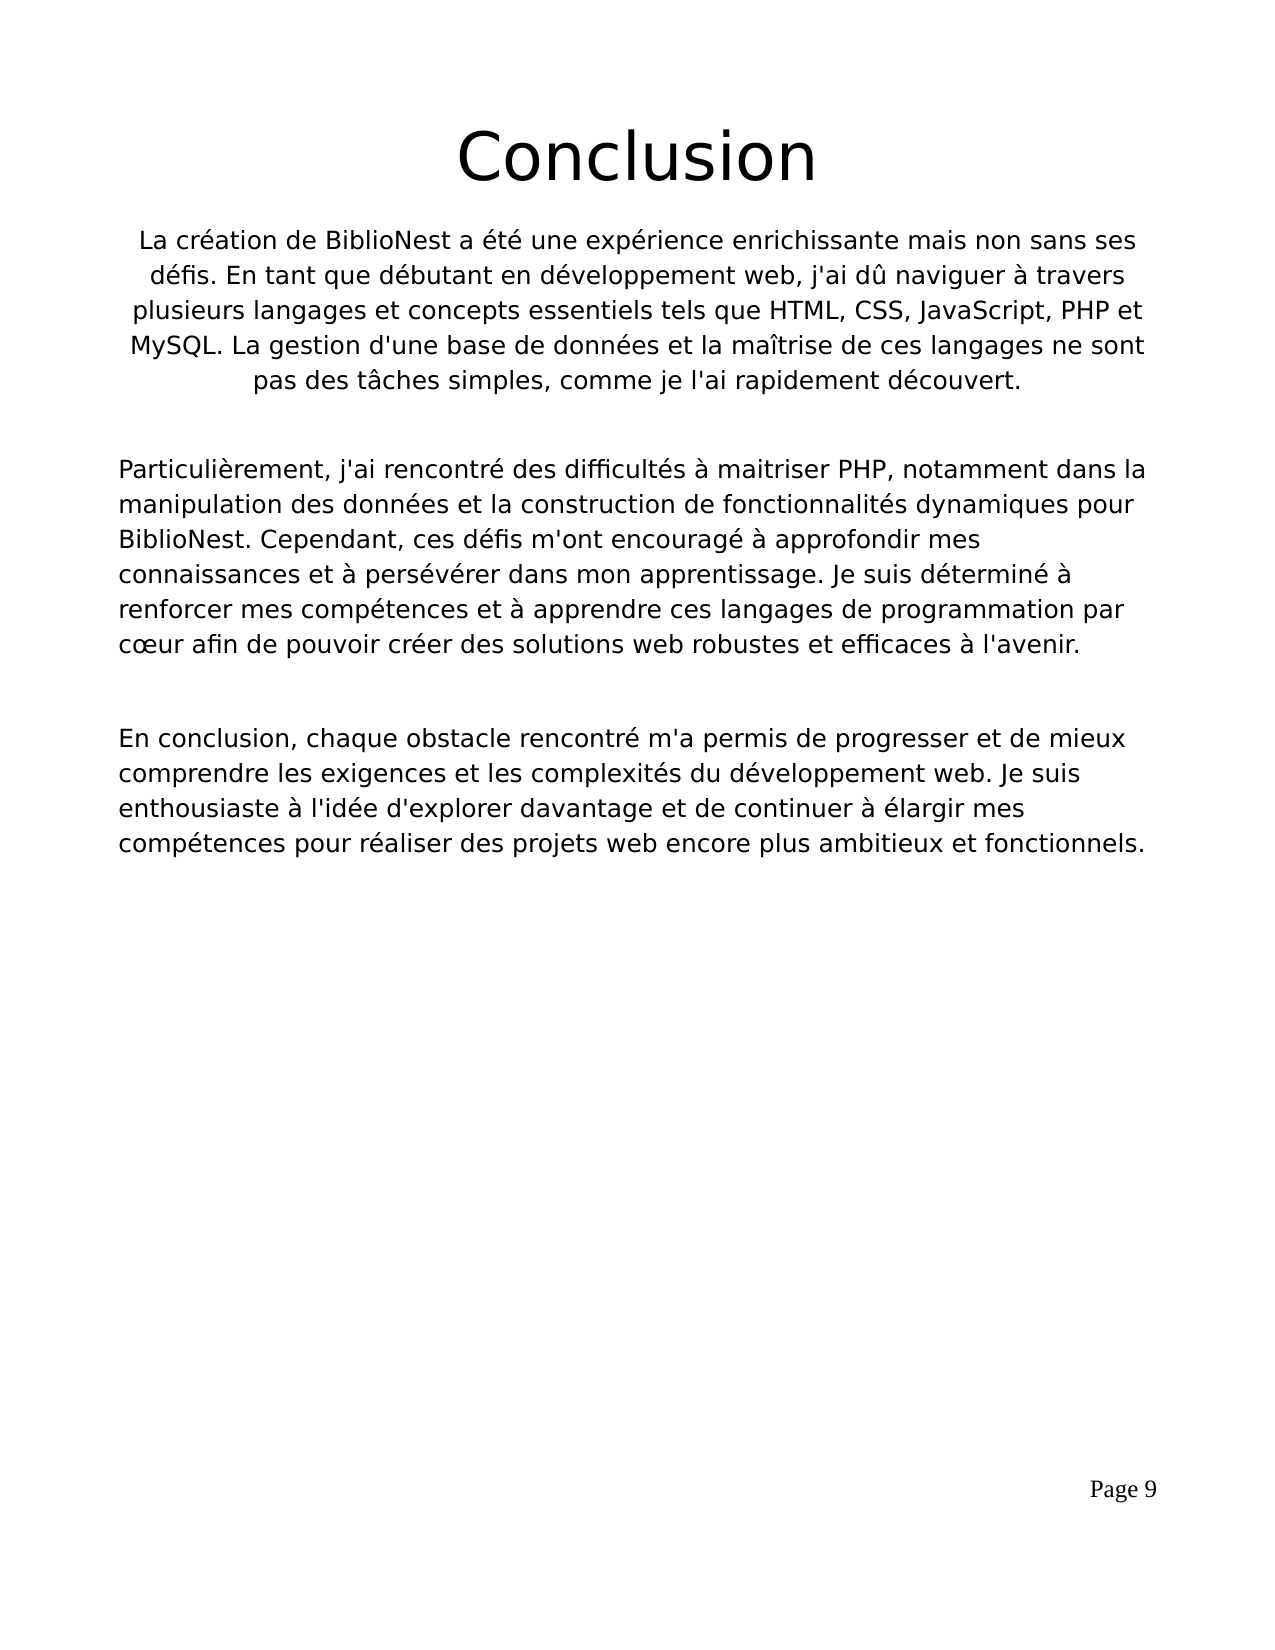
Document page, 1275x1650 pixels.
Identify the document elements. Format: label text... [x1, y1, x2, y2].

text En conclusion, chaque obstacle rencontré m'a permis de progresser et de mieux comprendre les exigences et les complexités du développement web. Je suis enthousiaste à l'idée d'explorer davantage et de continuer à élargir mes compétences pour réaliser des projets web encore plus ambitieux et fonctionnels. [118, 724, 1157, 858]
text La création de BiblioNest a été une expérience enrichissante mais non sans ses défis. En tant que débutant en développement web, j'ai dû naviguer à travers plusieurs langages et concepts essentiels tels que HTML, CSS, JavaScript, PHP et MySQL. La gestion d'une base de données et la maîtrise de ces langages ne sont pas des tâches simples, comme je l'ai rapidement découvert. [118, 226, 1157, 395]
text Conclusion [118, 118, 1157, 196]
text Particulièrement, j'ai rencontré des difficultés à maitriser PHP, notamment dans la manipulation des données et la construction de fonctionnalités dynamiques pour BiblioNest. Cependant, ces défis m'ont encouragé à approfondir mes connaissances et à persévérer dans mon apprentissage. Je suis déterminé à renforcer mes compétences et à apprendre ces langages de programmation par cœur afin de pouvoir créer des solutions web robustes et efficaces à l'avenir. [118, 456, 1157, 660]
